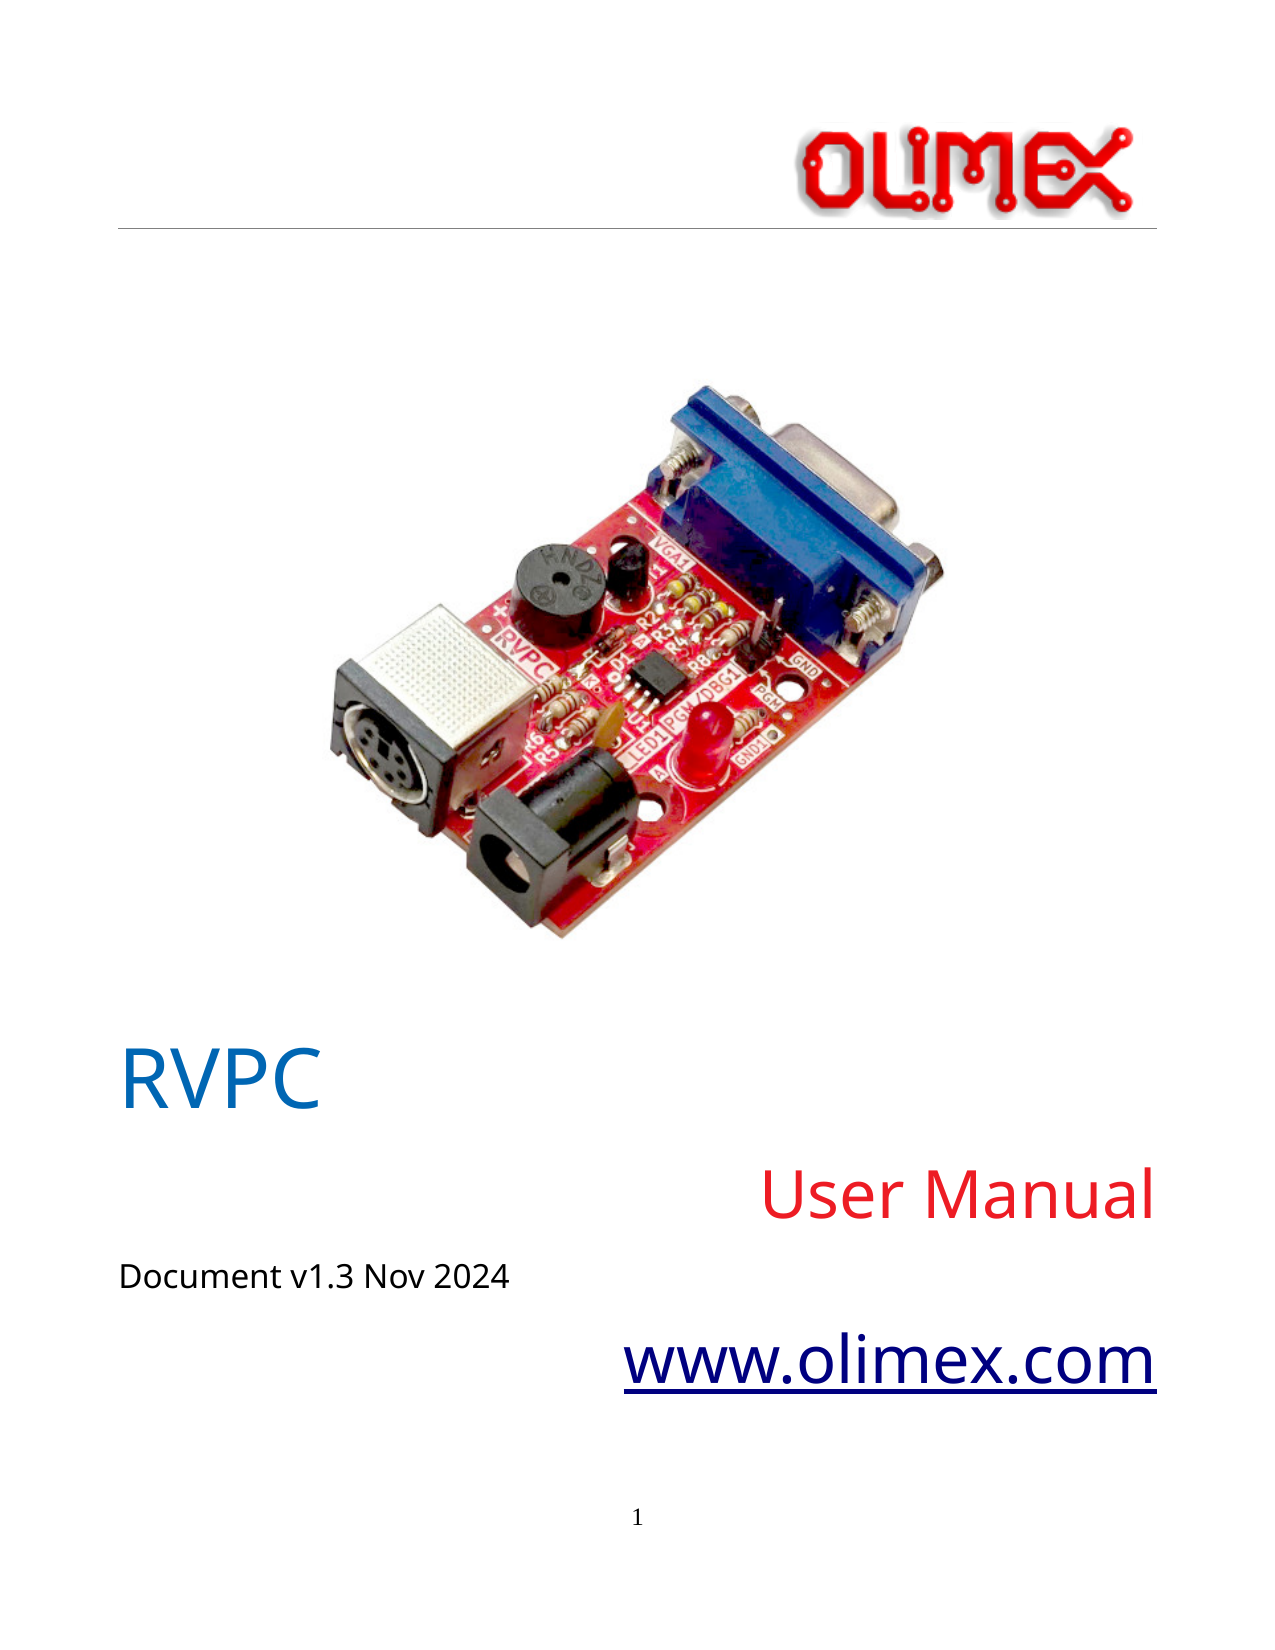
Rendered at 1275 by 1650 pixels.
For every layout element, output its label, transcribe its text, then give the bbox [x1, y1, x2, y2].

picture [280, 305, 995, 1020]
text RVPC [118, 305, 1157, 1133]
picture [781, 118, 1157, 220]
text User Manual [118, 1147, 1157, 1238]
text www.olimex.com [118, 1313, 1157, 1403]
text Document v1.3 Nov 2024 [118, 1253, 1157, 1298]
